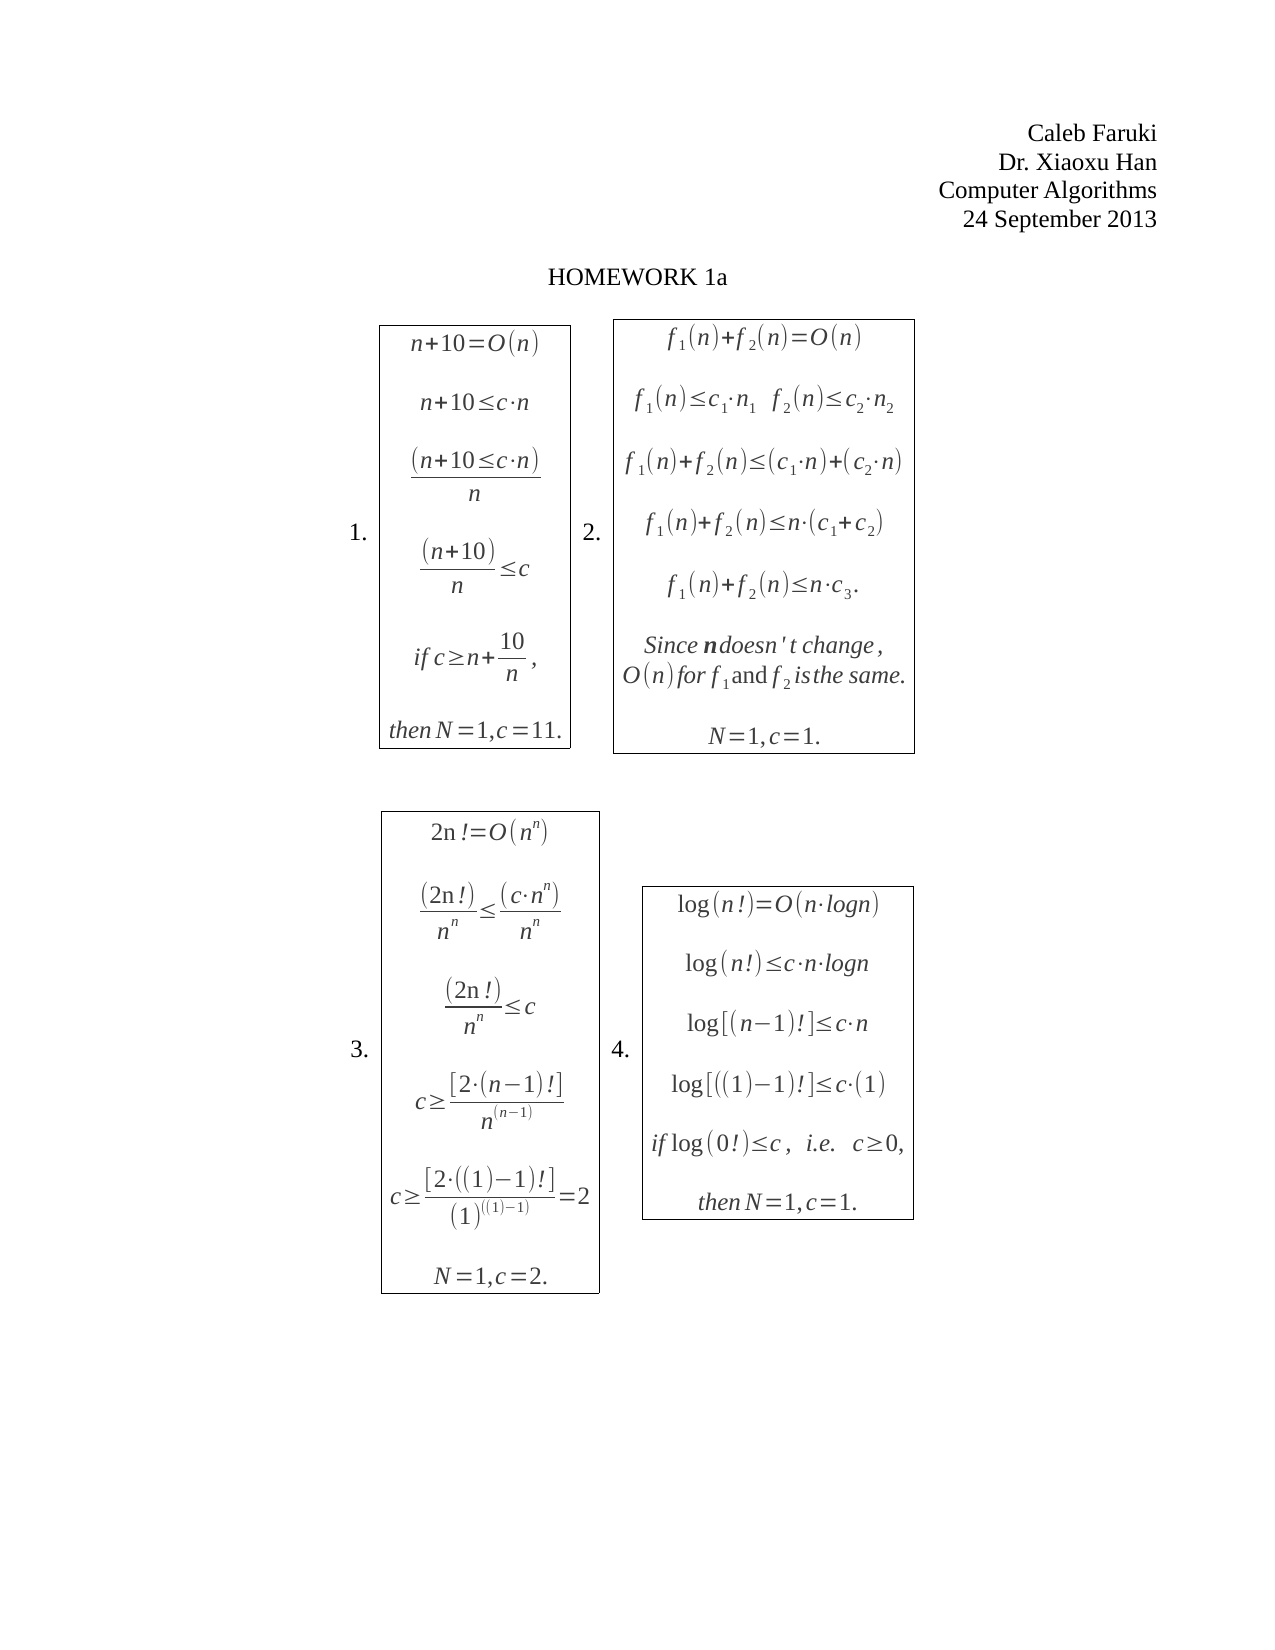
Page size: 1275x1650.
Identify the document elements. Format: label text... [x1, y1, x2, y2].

text 3.4. [600, 811, 1157, 1293]
text 1.2. [118, 319, 613, 753]
text 1.2. [614, 320, 914, 753]
text [915, 319, 1157, 753]
text 3.4. [118, 811, 381, 1293]
text HOMEWORK 1a [118, 262, 1157, 291]
text 24 September 2013 [118, 204, 1157, 233]
text 3.4. [382, 812, 599, 1293]
text Caleb Faruki [118, 118, 1157, 147]
text Computer Algorithms [118, 176, 1157, 204]
text Dr. Xiaoxu Han [118, 147, 1157, 176]
